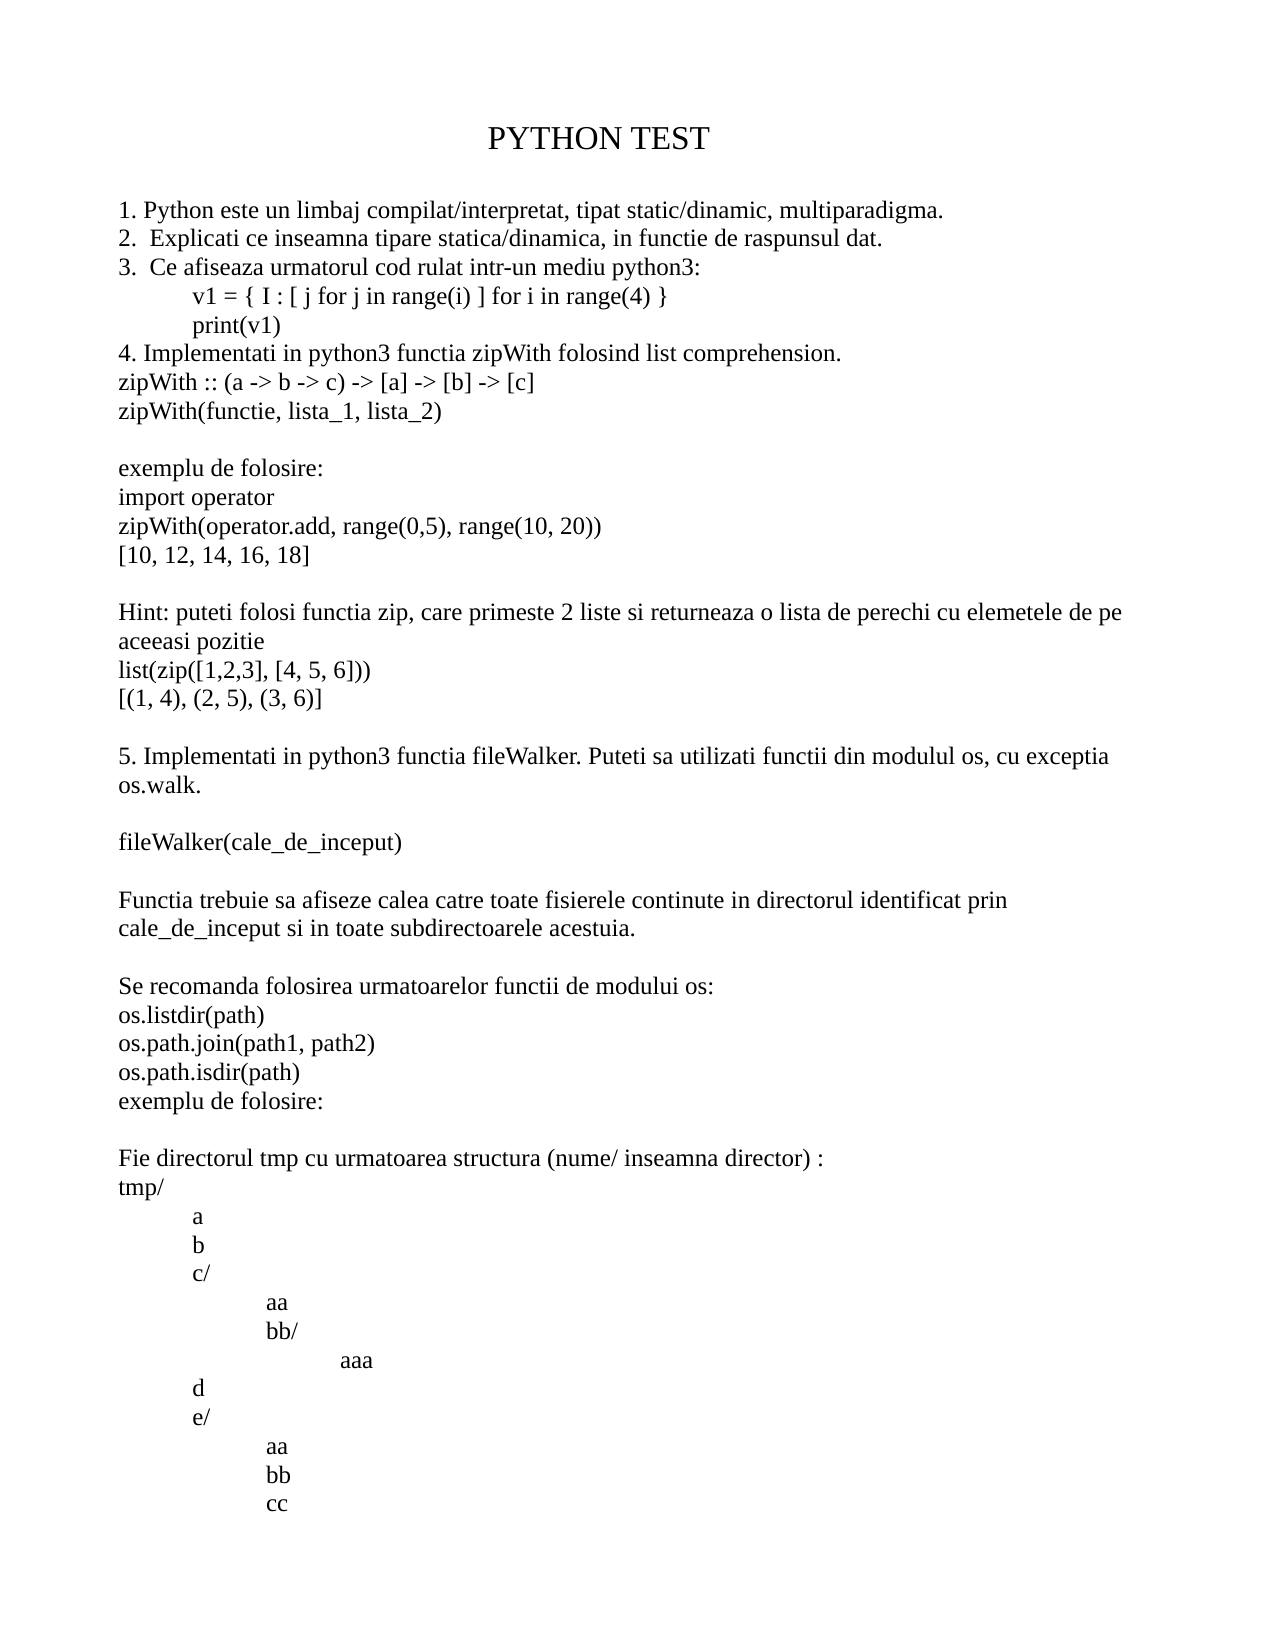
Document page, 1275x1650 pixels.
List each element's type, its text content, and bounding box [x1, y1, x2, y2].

text c/ [118, 1258, 1157, 1287]
text bb [118, 1460, 1157, 1488]
text os.path.join(path1, path2) [118, 1028, 1157, 1057]
text [10, 12, 14, 16, 18] [118, 540, 1157, 568]
text print(v1) [118, 310, 1157, 338]
text [(1, 4), (2, 5), (3, 6)] [118, 683, 1157, 712]
text exemplu de folosire: [118, 1086, 1157, 1115]
text 2. Explicati ce inseamna tipare statica/dinamica, in functie de raspunsul dat. [118, 223, 1157, 252]
text import operator [118, 482, 1157, 511]
text 3. Ce afiseaza urmatorul cod rulat intr-un mediu python3: [118, 252, 1157, 281]
text 5. Implementati in python3 functia fileWalker. Puteti sa utilizati functii din modulul os, cu exceptia os.walk. [118, 741, 1157, 798]
text 4. Implementati in python3 functia zipWith folosind list comprehension. [118, 338, 1157, 367]
text zipWith(operator.add, range(0,5), range(10, 20)) [118, 511, 1157, 540]
text d [118, 1373, 1157, 1402]
text exemplu de folosire: [118, 453, 1157, 482]
text zipWith(functie, lista_1, lista_2) [118, 396, 1157, 425]
text PYTHON TEST [118, 118, 1157, 156]
text Se recomanda folosirea urmatoarelor functii de modului os: [118, 971, 1157, 1000]
text tmp/ [118, 1172, 1157, 1201]
text 1. Python este un limbaj compilat/interpretat, tipat static/dinamic, multiparadigma. [118, 195, 1157, 223]
text b [118, 1230, 1157, 1258]
text os.listdir(path) [118, 1000, 1157, 1028]
text zipWith :: (a -> b -> c) -> [a] -> [b] -> [c] [118, 367, 1157, 396]
text bb/ [118, 1316, 1157, 1345]
text Hint: puteti folosi functia zip, care primeste 2 liste si returneaza o lista de perechi cu elemetele de pe aceeasi pozitie [118, 597, 1157, 655]
text aaa [118, 1345, 1157, 1373]
text aa [118, 1287, 1157, 1316]
text os.path.isdir(path) [118, 1057, 1157, 1086]
text Functia trebuie sa afiseze calea catre toate fisierele continute in directorul identificat prin cale_de_inceput si in toate subdirectoarele acestuia. [118, 885, 1157, 942]
text Fie directorul tmp cu urmatoarea structura (nume/ inseamna director) : [118, 1143, 1157, 1172]
text cc [118, 1488, 1157, 1517]
text fileWalker(cale_de_inceput) [118, 827, 1157, 856]
text list(zip([1,2,3], [4, 5, 6])) [118, 655, 1157, 683]
text e/ [118, 1402, 1157, 1431]
text a [118, 1201, 1157, 1230]
text aa [118, 1431, 1157, 1460]
text v1 = { I : [ j for j in range(i) ] for i in range(4) } [118, 281, 1157, 310]
